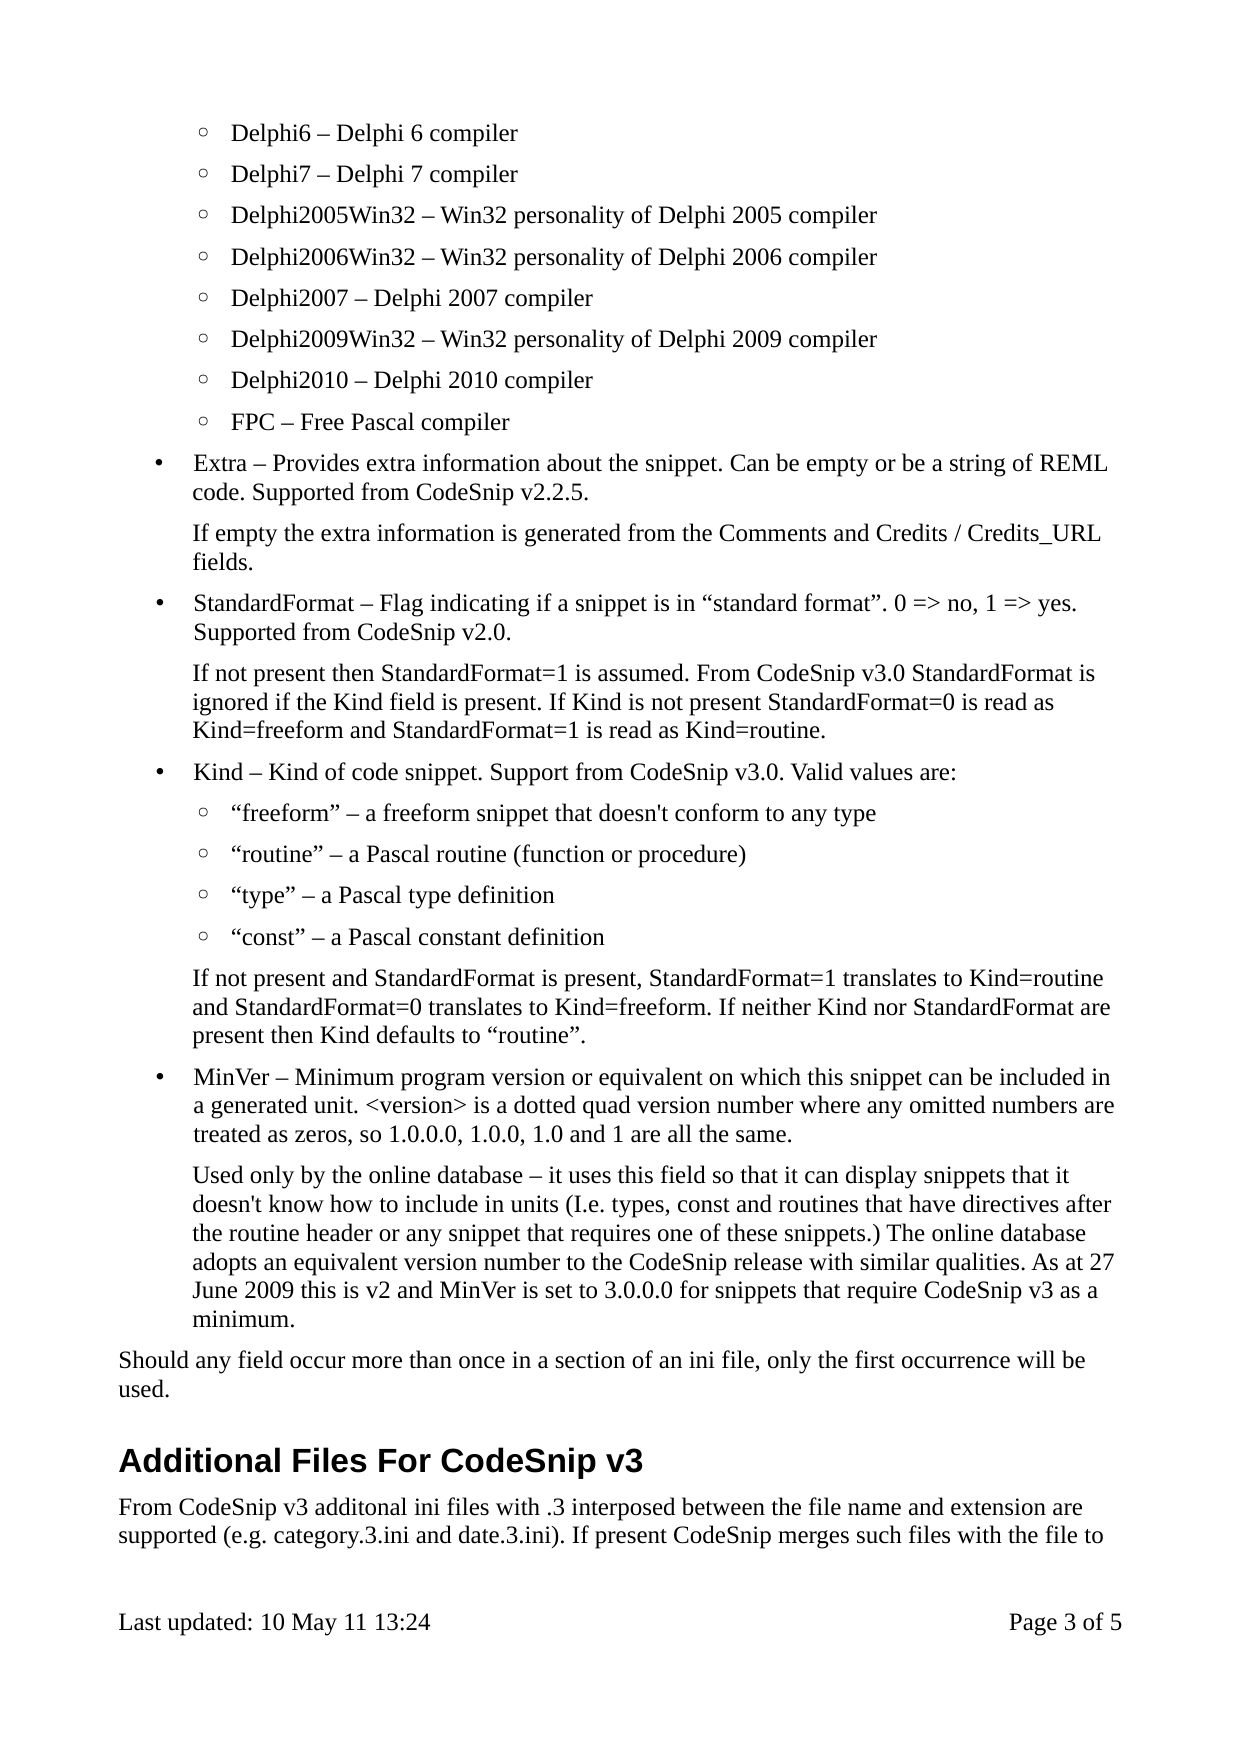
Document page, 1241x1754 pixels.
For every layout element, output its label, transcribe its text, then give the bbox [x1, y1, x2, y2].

list Delphi7 – Delphi 7 compiler [193, 159, 1122, 188]
list Delphi2005Win32 – Win32 personality of Delphi 2005 compiler [193, 201, 1122, 229]
list StandardFormat – Flag indicating if a snippet is in “standard format”. 0 => no, 1 => yes. Supported from CodeSnip v2.0. [156, 588, 1122, 646]
list “freeform” – a freeform snippet that doesn't conform to any type [193, 798, 1122, 827]
list Kind – Kind of code snippet. Support from CodeSnip v3.0. Valid values are: [156, 757, 1122, 786]
list Delphi2009Win32 – Win32 personality of Delphi 2009 compiler [193, 324, 1122, 353]
list Delphi2007 – Delphi 2007 compiler [193, 283, 1122, 312]
text If not present then StandardFormat=1 is assumed. From CodeSnip v3.0 StandardFormat is ignored if the Kind field is present. If Kind is not present StandardFormat=0 is read as Kind=freeform and StandardFormat=1 is read as Kind=routine. [192, 658, 1122, 744]
text Used only by the online database – it uses this field so that it can display snippets that it doesn't know how to include in units (I.e. types, const and routines that have directives after the routine header or any snippet that requires one of these snippets.) The online database adopts an equivalent version number to the CodeSnip release with similar qualities. As at 27 June 2009 this is v2 and MinVer is set to 3.0.0.0 for snippets that require CodeSnip v3 as a minimum. [192, 1161, 1122, 1333]
list FPC – Free Pascal compiler [193, 407, 1122, 436]
list Delphi2006Win32 – Win32 personality of Delphi 2006 compiler [193, 242, 1122, 271]
list Extra – Provides extra information about the snippet. Can be empty or be a string of REML code. Supported from CodeSnip v2.2.5. [154, 448, 1122, 506]
subtitle Additional Files For CodeSnip v3 [118, 1441, 1122, 1479]
text Should any field occur more than once in a section of an ini file, only the first occurrence will be used. [118, 1346, 1122, 1403]
list Delphi6 – Delphi 6 compiler [193, 118, 1122, 147]
list “type” – a Pascal type definition [193, 881, 1122, 909]
text If not present and StandardFormat is present, StandardFormat=1 translates to Kind=routine and StandardFormat=0 translates to Kind=freeform. If neither Kind nor StandardFormat are present then Kind defaults to “routine”. [192, 963, 1122, 1049]
list “routine” – a Pascal routine (function or procedure) [193, 839, 1122, 868]
text From CodeSnip v3 additonal ini files with .3 interposed between the file name and extension are supported (e.g. category.3.ini and date.3.ini). If present CodeSnip merges such files with the file to [118, 1492, 1122, 1549]
list MinVer – Minimum program version or equivalent on which this snippet can be included in a generated unit. <version> is a dotted quad version number where any omitted numbers are treated as zeros, so 1.0.0.0, 1.0.0, 1.0 and 1 are all the same. [156, 1062, 1122, 1148]
text If empty the extra information is generated from the Comments and Credits / Credits_URL fields. [192, 518, 1122, 576]
list Delphi2010 – Delphi 2010 compiler [193, 366, 1122, 394]
list “const” – a Pascal constant definition [193, 922, 1122, 951]
